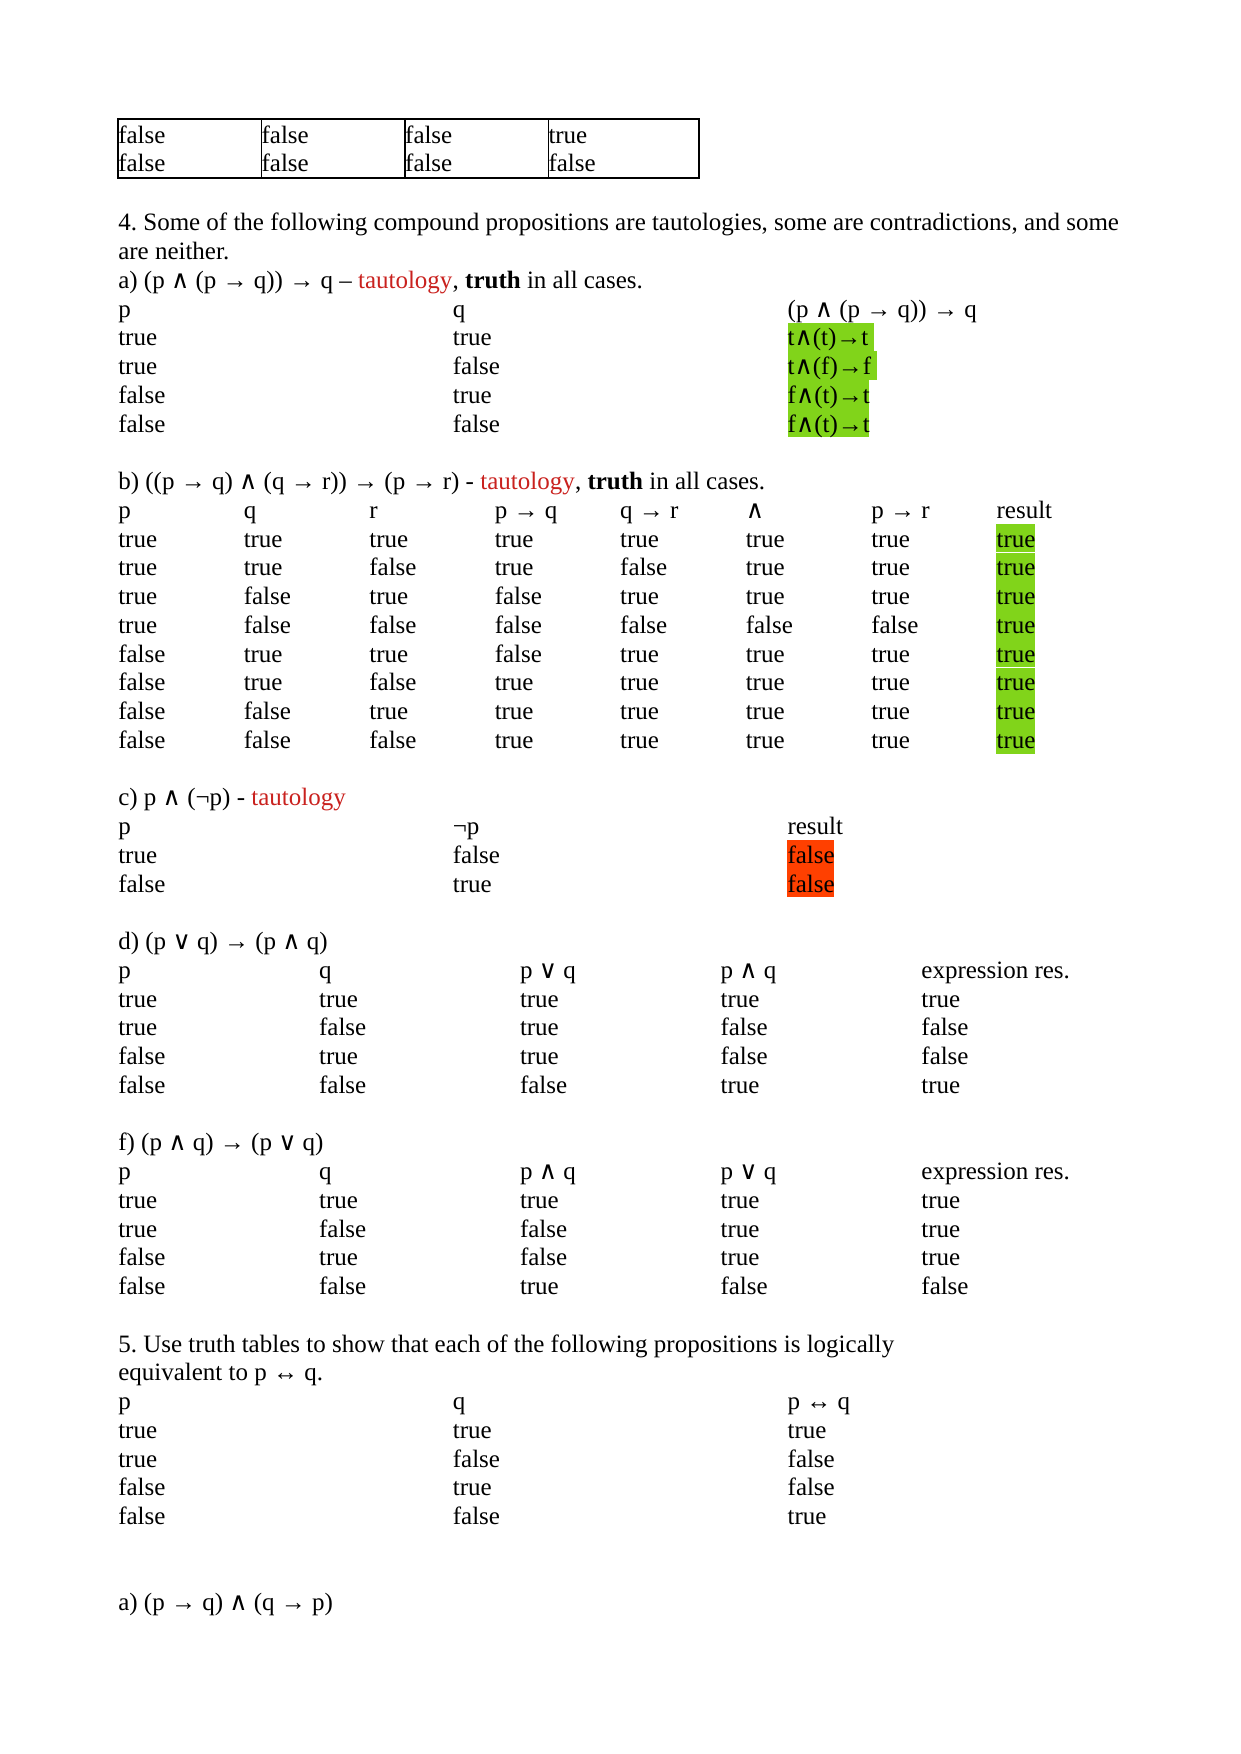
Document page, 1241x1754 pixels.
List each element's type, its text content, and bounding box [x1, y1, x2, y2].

table_cell true true true false [720, 1185, 921, 1300]
table_cell true true true true true true true true [996, 524, 1122, 754]
text a) (p ∧ (p → q)) → q – tautology, truth in all cases. [118, 265, 1122, 294]
table_header result [787, 811, 1122, 840]
table_cell true false false true [788, 1415, 1122, 1530]
table_header q → r [620, 495, 746, 524]
text 5. Use truth tables to show that each of the following propositions is logically [118, 1329, 1122, 1357]
text b) ((p → q) ∧ (q → r)) → (p → r) - tautology, truth in all cases. [118, 466, 1122, 495]
text d) (p ∨ q) → (p ∧ q) [118, 926, 1122, 955]
table_header p [118, 955, 319, 984]
table_header p → r [871, 495, 996, 524]
table_cell true false true false [319, 984, 520, 1099]
table_cell true false true false [453, 1415, 787, 1530]
table_header p ∨ q [520, 955, 720, 984]
table_cell true true false false [118, 984, 319, 1099]
table_cell true false [549, 120, 698, 177]
table_header q [453, 294, 787, 322]
text a) (p → q) ∧ (q → p) [118, 1587, 1122, 1616]
table_cell t∧(t)→t t∧(f)→f f∧(t)→t f∧(t)→t [788, 323, 1122, 437]
table_header p [118, 495, 243, 524]
table_cell true true true false true true true true [871, 524, 996, 754]
table_cell true true false false [118, 1415, 453, 1530]
text 4. Some of the following compound propositions are tautologies, some are contradictions, and some are neither. [118, 207, 1122, 265]
table_header q [319, 955, 520, 984]
table_header r [369, 495, 494, 524]
table_header p ∨ q [720, 1156, 921, 1185]
table_header p [118, 1386, 453, 1415]
table_header p [118, 294, 453, 322]
table_cell true false false true [720, 984, 921, 1099]
text equivalent to p ↔ q. [118, 1357, 1122, 1386]
table_cell true false true false [319, 1185, 520, 1300]
table_cell false false [262, 120, 404, 177]
table_cell false false [406, 120, 548, 177]
table_cell true true false false [118, 323, 453, 437]
table_header expression res. [921, 955, 1122, 984]
table_cell true false false true [921, 984, 1122, 1099]
table_cell true false true false true true true true [620, 524, 746, 754]
table_cell true false true false [453, 323, 787, 437]
table_header ∧ [746, 495, 871, 524]
table_header p ∧ q [720, 955, 921, 984]
table_header ¬p [453, 811, 787, 840]
table_cell true true true false [921, 1185, 1122, 1300]
table_header q [453, 1386, 787, 1415]
table_cell true true false false false true true true [495, 524, 620, 754]
table_header q [244, 495, 369, 524]
table_header q [319, 1156, 520, 1185]
table_cell true false false true [520, 1185, 720, 1300]
table_cell true false [118, 840, 453, 897]
table_cell true true false false [118, 1185, 319, 1300]
table_cell false true [453, 840, 787, 897]
table_header p ∧ q [520, 1156, 720, 1185]
table_cell true true false false true true false false [244, 524, 369, 754]
text c) p ∧ (¬p) - tautology [118, 782, 1122, 811]
table_header p [118, 1156, 319, 1185]
table_header p [118, 811, 453, 840]
table_cell true true true true false false false false [118, 524, 243, 754]
table_cell false false [787, 840, 1122, 897]
table_header (p ∧ (p → q)) → q [788, 294, 1122, 322]
table_header p ↔ q [788, 1386, 1122, 1415]
table_cell false false [119, 120, 261, 177]
table_cell true true true false [520, 984, 720, 1099]
table_header expression res. [921, 1156, 1122, 1185]
table_cell true true true false true true true true [746, 524, 871, 754]
table_cell true false true false true false true false [369, 524, 494, 754]
table_header p → q [495, 495, 620, 524]
text f) (p ∧ q) → (p ∨ q) [118, 1127, 1122, 1156]
table_header result [996, 495, 1122, 524]
